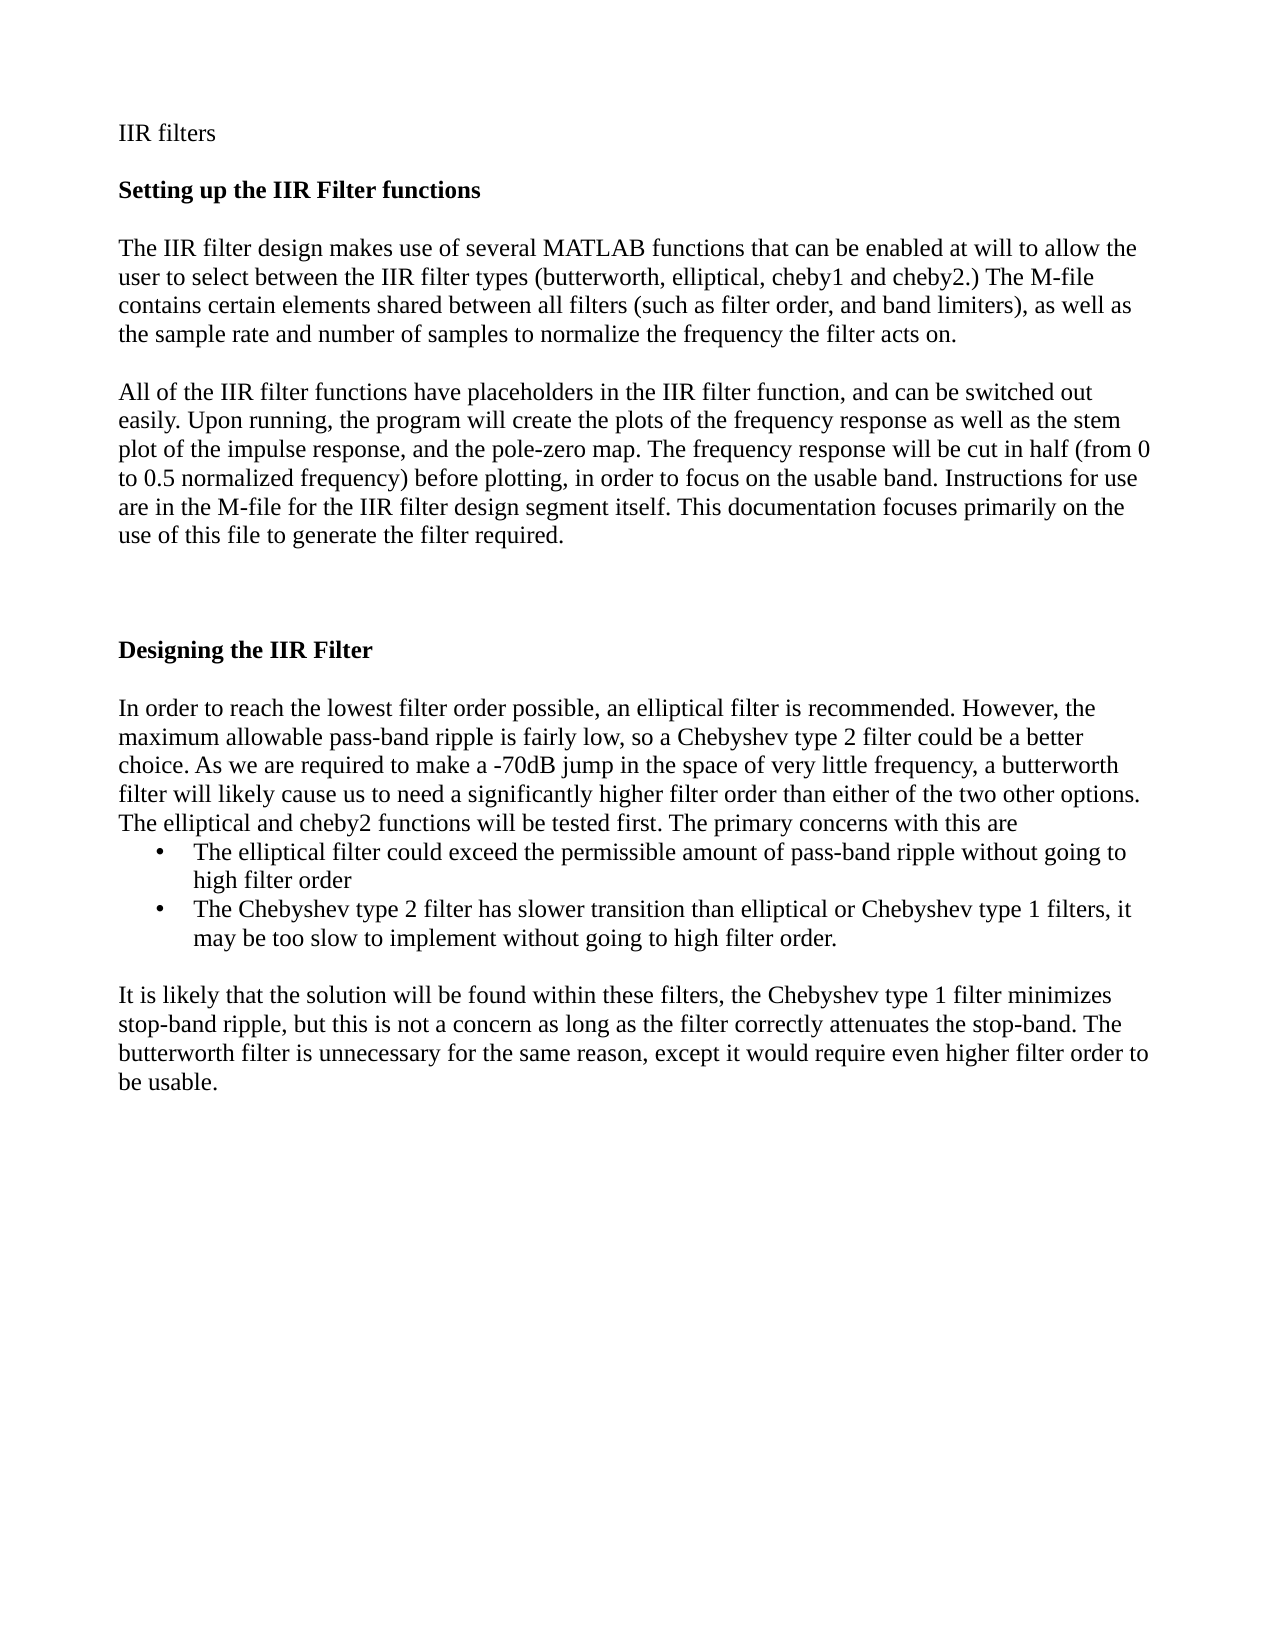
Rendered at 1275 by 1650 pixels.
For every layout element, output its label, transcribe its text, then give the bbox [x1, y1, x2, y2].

list The elliptical filter could exceed the permissible amount of pass-band ripple without going to high filter order [156, 837, 1157, 894]
list The Chebyshev type 2 filter has slower transition than elliptical or Chebyshev type 1 filters, it may be too slow to implement without going to high filter order. [156, 894, 1157, 952]
text Setting up the IIR Filter functions [118, 176, 1157, 204]
text All of the IIR filter functions have placeholders in the IIR filter function, and can be switched out easily. Upon running, the program will create the plots of the frequency response as well as the stem plot of the impulse response, and the pole-zero map. The frequency response will be cut in half (from 0 to 0.5 normalized frequency) before plotting, in order to focus on the usable band. Instructions for use are in the M-file for the IIR filter design segment itself. This documentation focuses primarily on the use of this file to generate the filter required. [118, 377, 1157, 549]
text In order to reach the lowest filter order possible, an elliptical filter is recommended. However, the maximum allowable pass-band ripple is fairly low, so a Chebyshev type 2 filter could be a better choice. As we are required to make a -70dB jump in the space of very little frequency, a butterworth filter will likely cause us to need a significantly higher filter order than either of the two other options. The elliptical and cheby2 functions will be tested first. The primary concerns with this are [118, 693, 1157, 837]
text It is likely that the solution will be found within these filters, the Chebyshev type 1 filter minimizes stop-band ripple, but this is not a concern as long as the filter correctly attenuates the stop-band. The butterworth filter is unnecessary for the same reason, except it would require even higher filter order to be usable. [118, 981, 1157, 1096]
text Designing the IIR Filter [118, 636, 1157, 664]
text IIR filters [118, 118, 1157, 147]
text The IIR filter design makes use of several MATLAB functions that can be enabled at will to allow the user to select between the IIR filter types (butterworth, elliptical, cheby1 and cheby2.) The M-file contains certain elements shared between all filters (such as filter order, and band limiters), as well as the sample rate and number of samples to normalize the frequency the filter acts on. [118, 233, 1157, 348]
